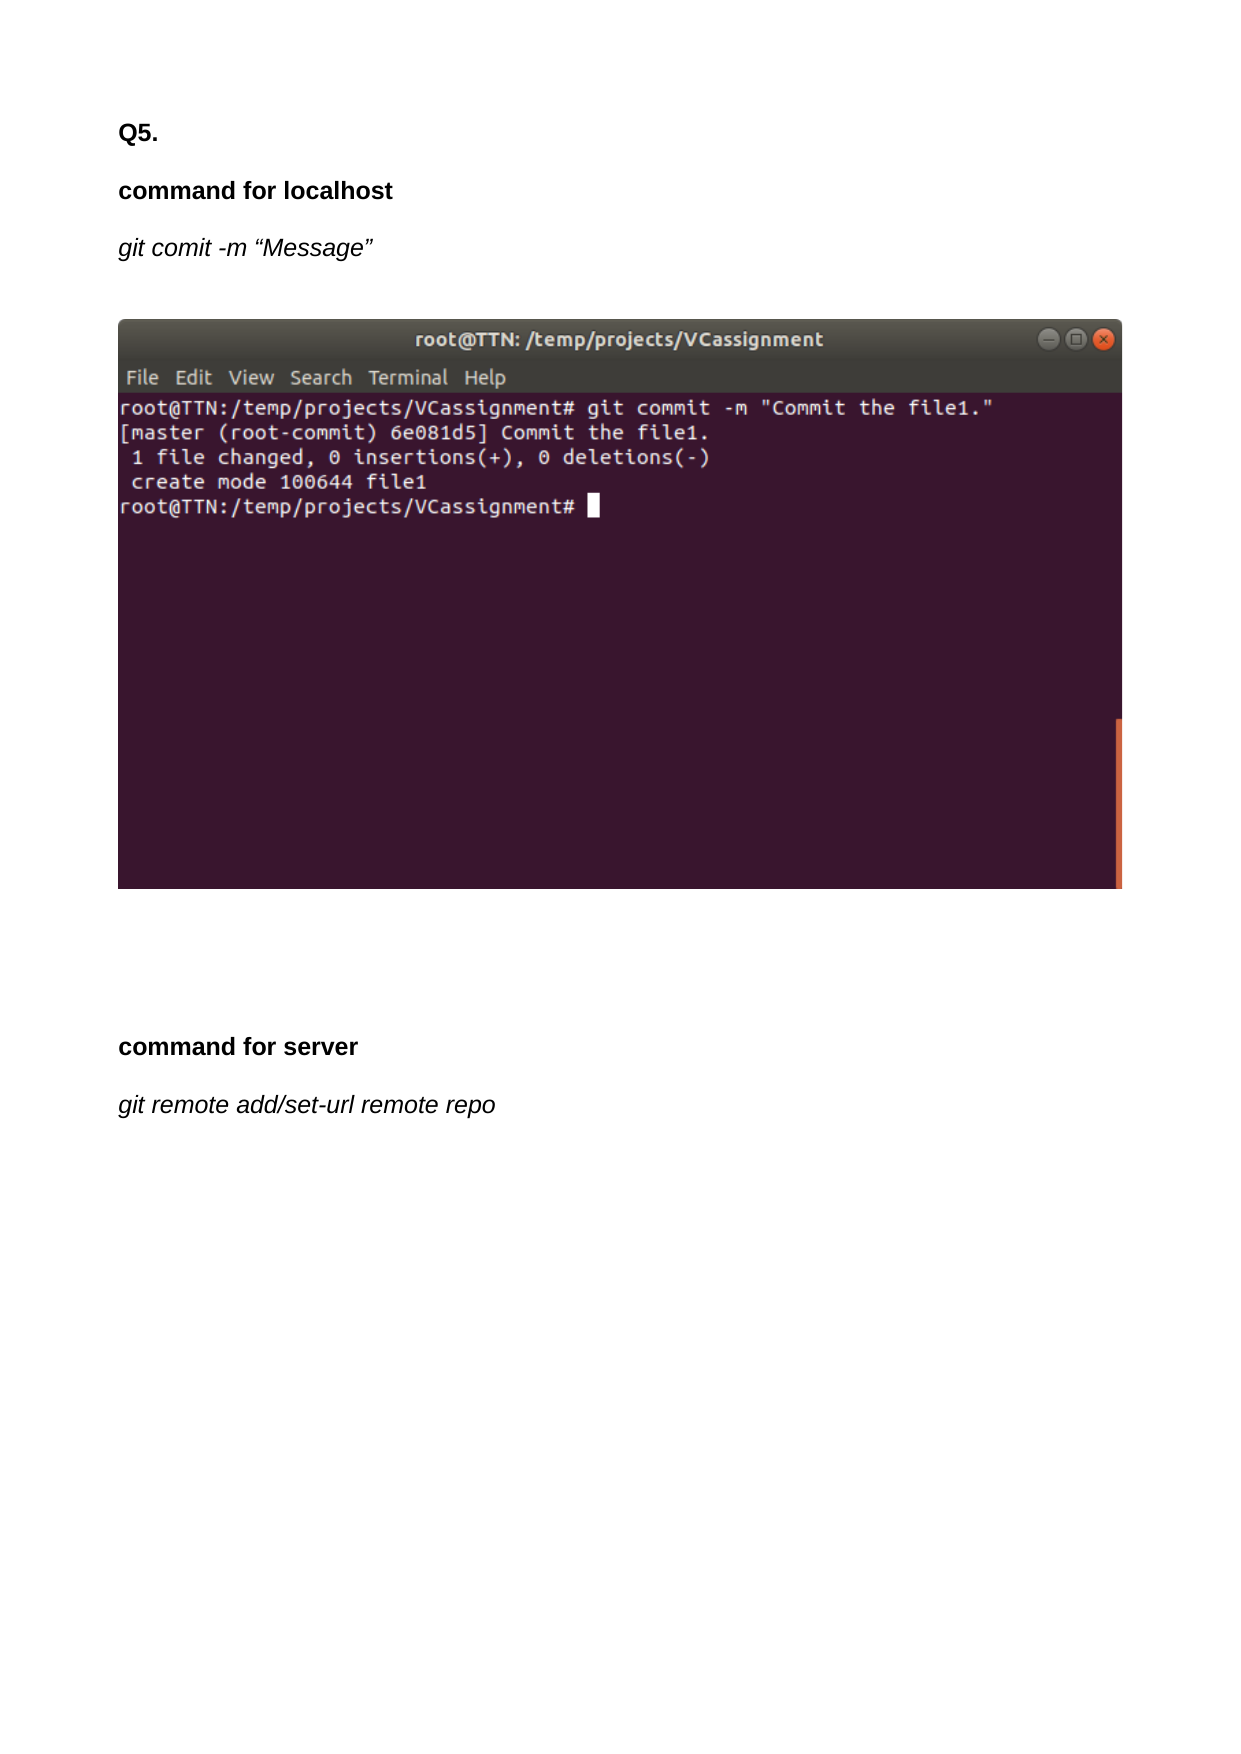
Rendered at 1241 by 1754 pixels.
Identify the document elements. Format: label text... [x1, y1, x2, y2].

text Q5. [118, 118, 1122, 147]
text command for server [118, 1032, 1122, 1061]
text command for localhost [118, 176, 1122, 204]
picture [118, 319, 1123, 889]
text git remote add/set-url remote repo [118, 1089, 1122, 1118]
text git comit -m “Message” [118, 233, 1122, 262]
